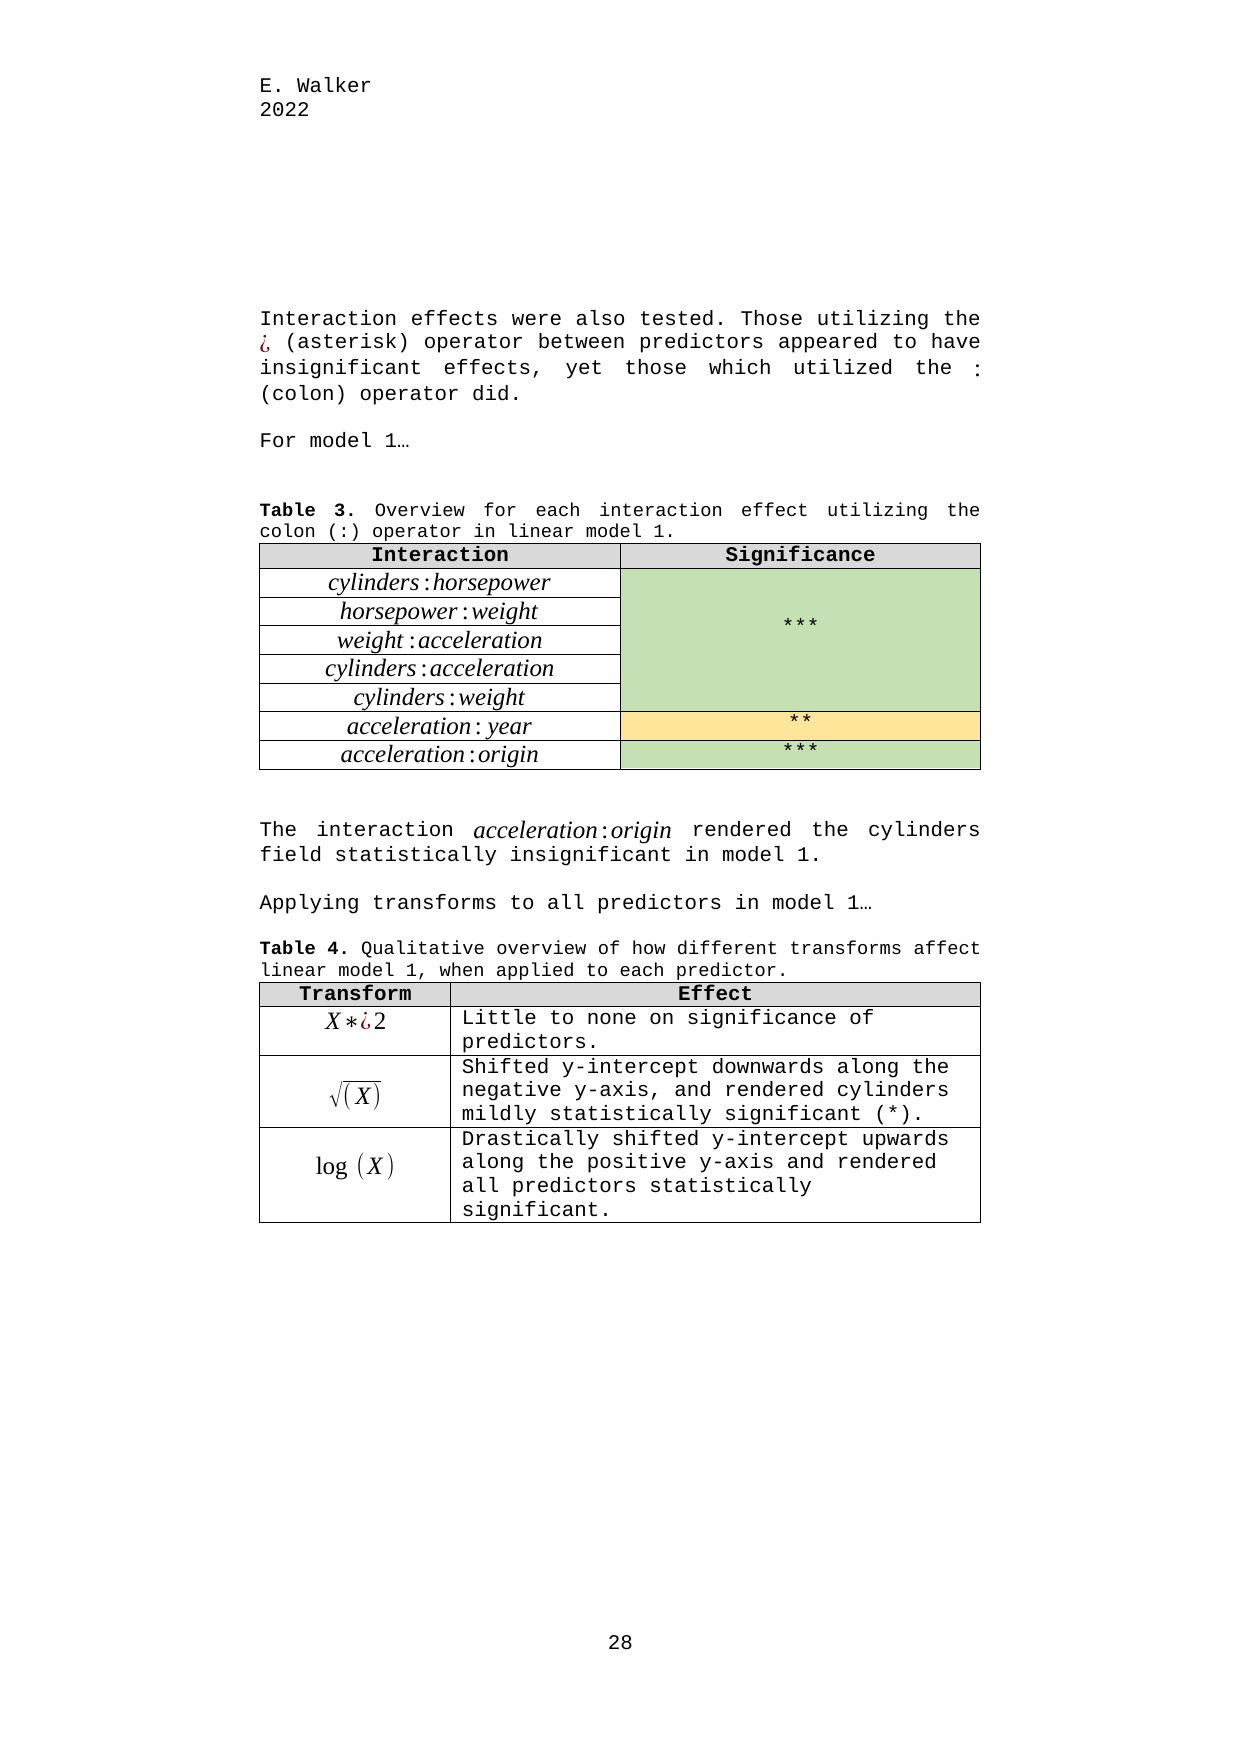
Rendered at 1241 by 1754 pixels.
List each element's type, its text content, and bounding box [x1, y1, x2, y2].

table_header Effect [451, 983, 980, 1006]
table_cell [260, 598, 620, 625]
table_cell [260, 1007, 450, 1054]
table_cell *** [621, 569, 980, 711]
text Table 3. Overview for each interaction effect utilizing the colon (:) operator in linear model 1. [259, 501, 981, 543]
table_header Significance [621, 544, 980, 568]
table_cell [260, 626, 620, 654]
table_cell ** [621, 712, 980, 740]
table_cell Shifted y-intercept downwards along the negative y-axis, and rendered cylinders mildly statistically significant (*). [451, 1056, 980, 1127]
text For model 1… [259, 430, 981, 453]
text Applying transforms to all predictors in model 1… [259, 892, 981, 915]
table_cell [260, 684, 620, 711]
table_cell [260, 655, 620, 683]
table_header Interaction [260, 544, 620, 568]
table_cell *** [621, 741, 980, 768]
text Table 4. Qualitative overview of how different transforms affect linear model 1, when applied to each predictor. [259, 939, 981, 982]
table_cell [260, 569, 620, 597]
table_cell [260, 712, 620, 740]
table_cell [260, 1056, 450, 1127]
text The interaction rendered the cylinders field statistically insignificant in model 1. [259, 817, 981, 868]
table_cell [260, 741, 620, 768]
table_cell [260, 1128, 450, 1222]
table_cell Little to none on significance of predictors. [451, 1007, 980, 1054]
table_cell Drastically shifted y-intercept upwards along the positive y-axis and rendered all predictors statistically significant. [451, 1128, 980, 1222]
table_header Transform [260, 983, 450, 1006]
text Interaction effects were also tested. Those utilizing the (asterisk) operator between predictors appeared to have insignificant effects, yet those which utilized the (colon) operator did. [259, 308, 981, 406]
